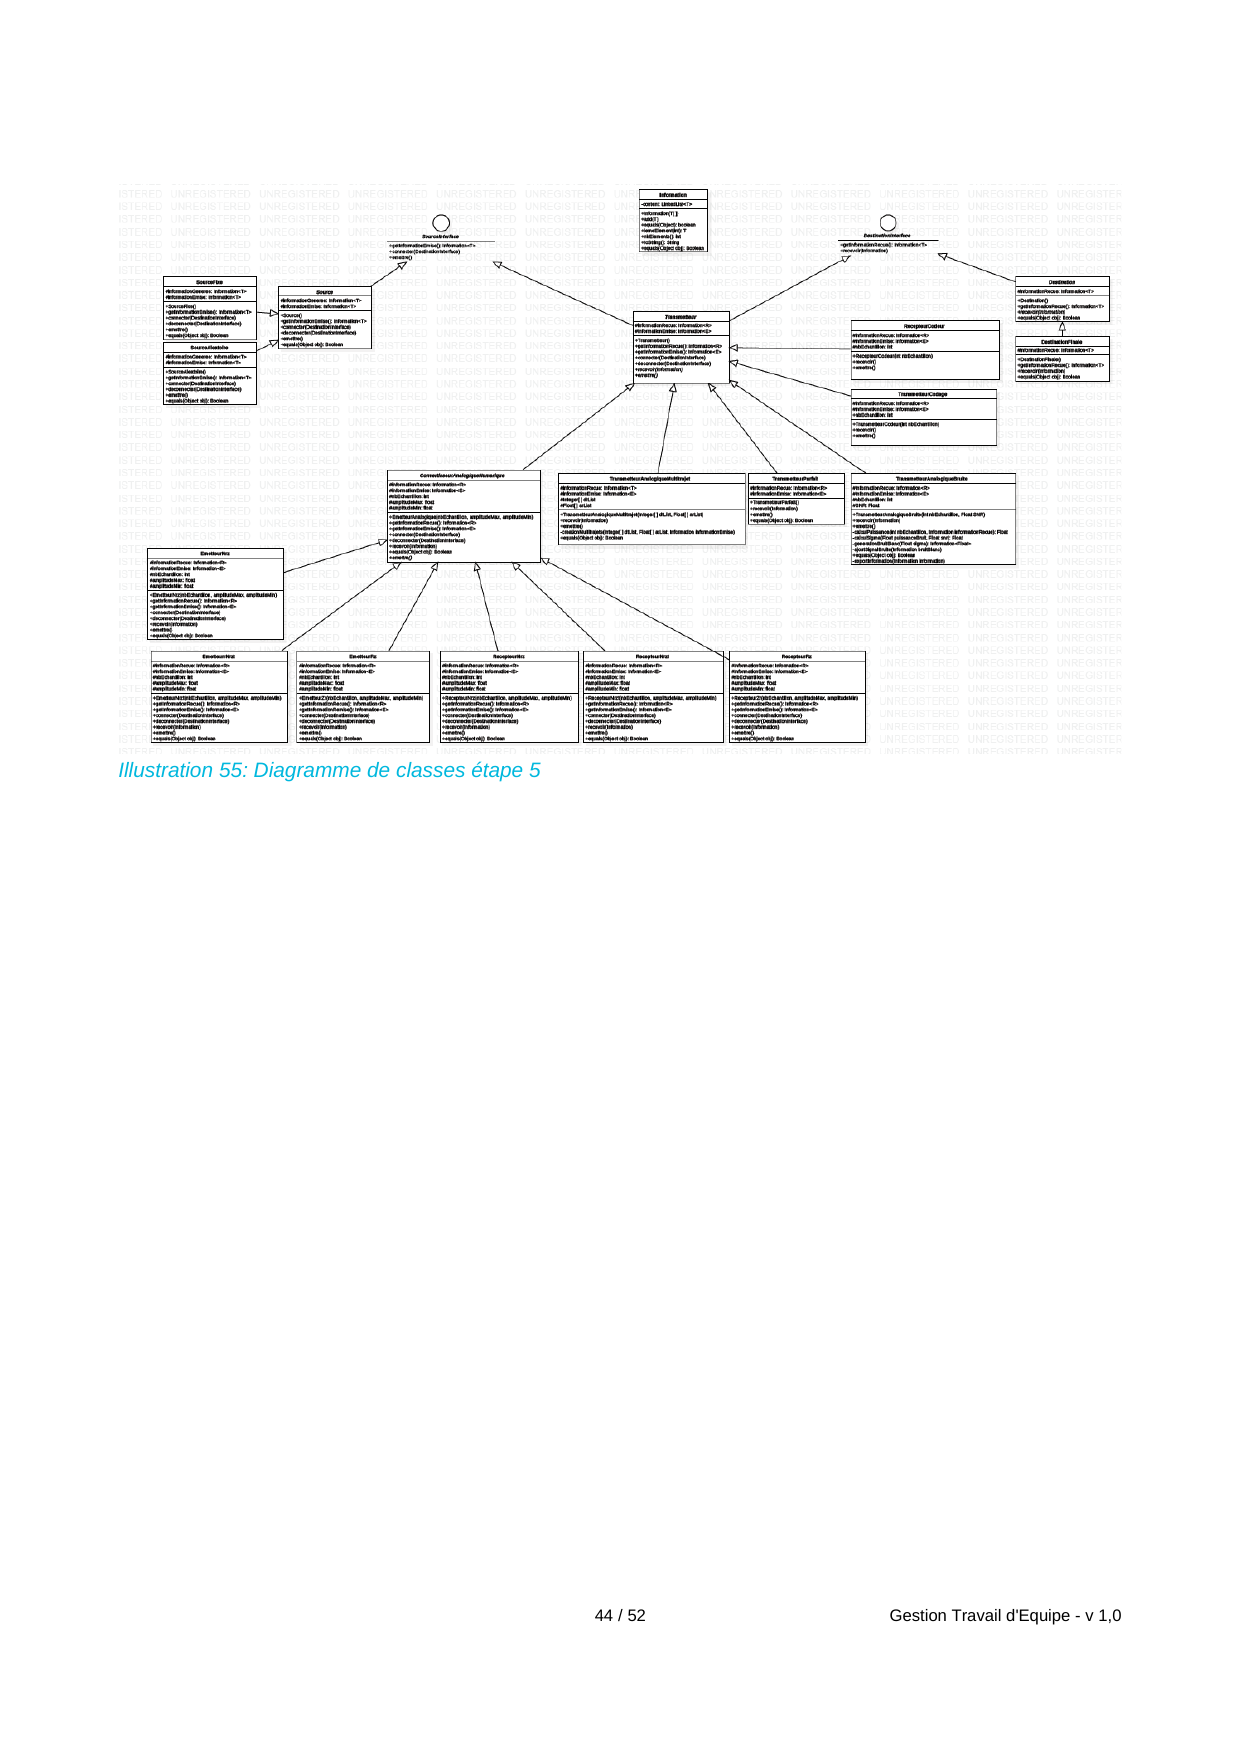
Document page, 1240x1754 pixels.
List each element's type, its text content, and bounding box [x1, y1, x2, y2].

picture [118, 184, 1122, 754]
text Illustration 55: Diagramme de classes étape 5 [118, 754, 1121, 782]
